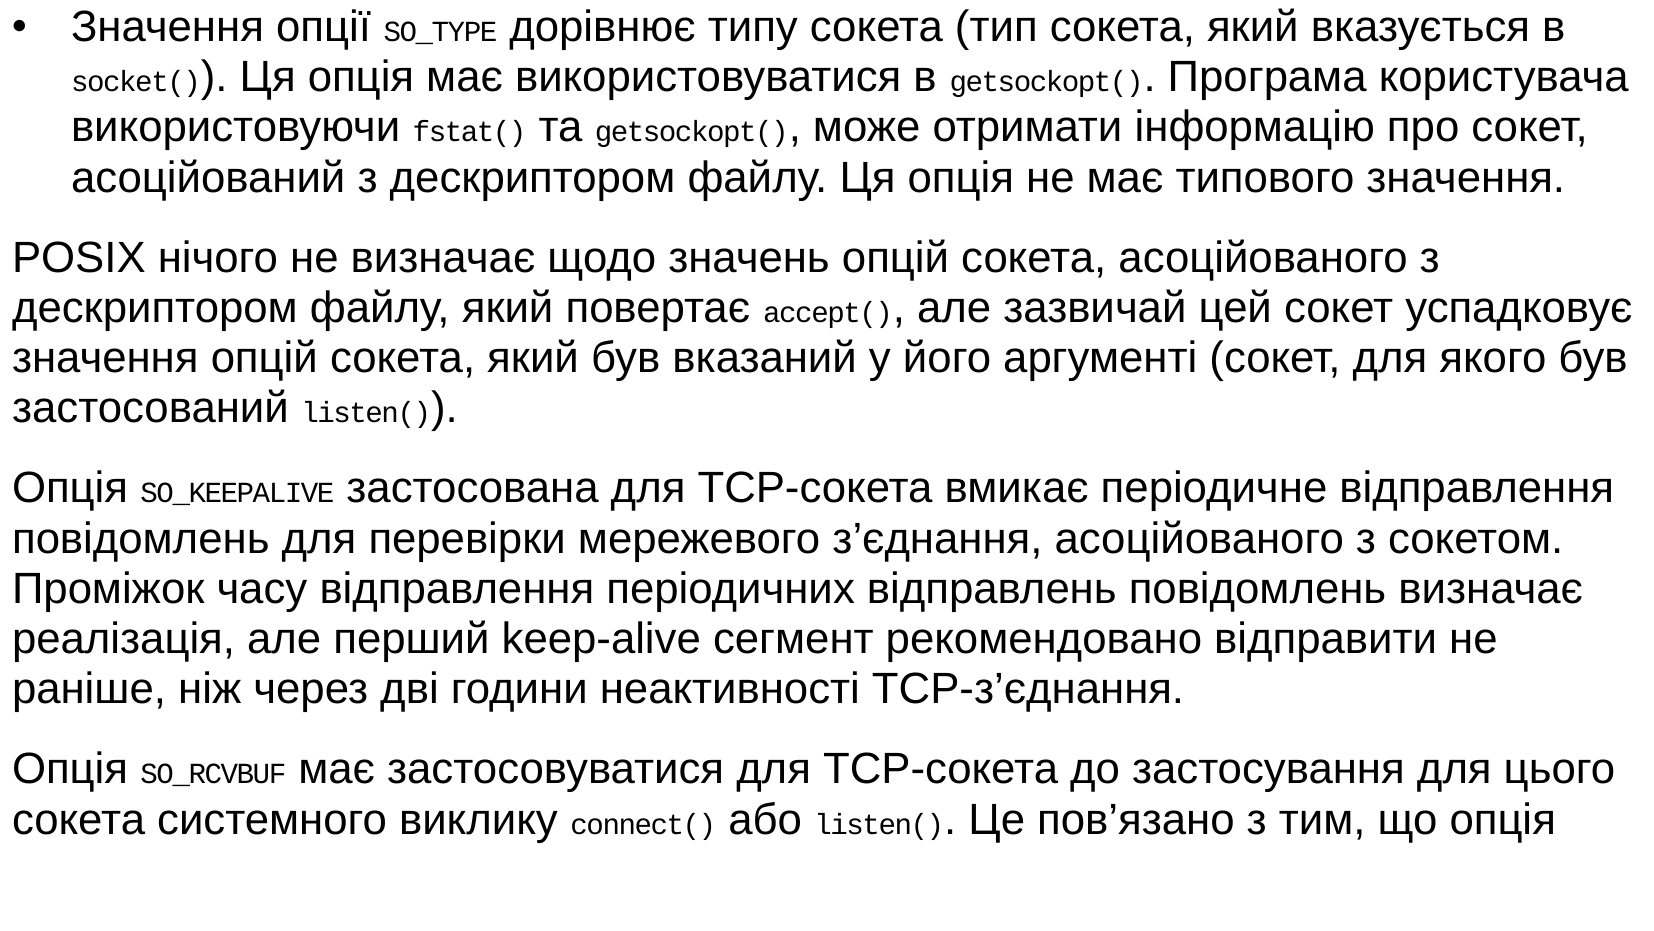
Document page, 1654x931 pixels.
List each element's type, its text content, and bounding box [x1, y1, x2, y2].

text POSIX нічого не визначає щодо значень опцій сокета, асоційованого з дескриптором файлу, який повертає accept(), але зазвичай цей сокет успадковує значення опцій сокета, який був вказаний у його аргументі (сокет, для якого був застосований listen()). [12, 231, 1642, 432]
list Значення опції SO_TYPE дорівнює типу сокета (тип сокета, який вказується в socket()). Ця опція має використовуватися в getsockopt(). Програма користувача використовуючи fstat() та getsockopt(), може отримати інформацію про сокет, асоційований з дескриптором файлу. Ця опція не має типового значення. [12, 0, 1642, 201]
text Опція SO_RCVBUF має застосовуватися для TCP-сокета до застосування для цього сокета системного виклику connect() або listen(). Це пов’язано з тим, що опція [12, 743, 1642, 843]
text Опція SO_KEEPALIVE застосована для TCP-сокета вмикає періодичне відправлення повідомлень для перевірки мережевого з’єднання, асоційованого з сокетом. Проміжок часу відправлення періодичних відправлень повідомлень визначає реалізація, але перший keep-alive сегмент рекомендовано відправити не раніше, ніж через дві години неактивності TCP-з’єднання. [12, 462, 1642, 713]
